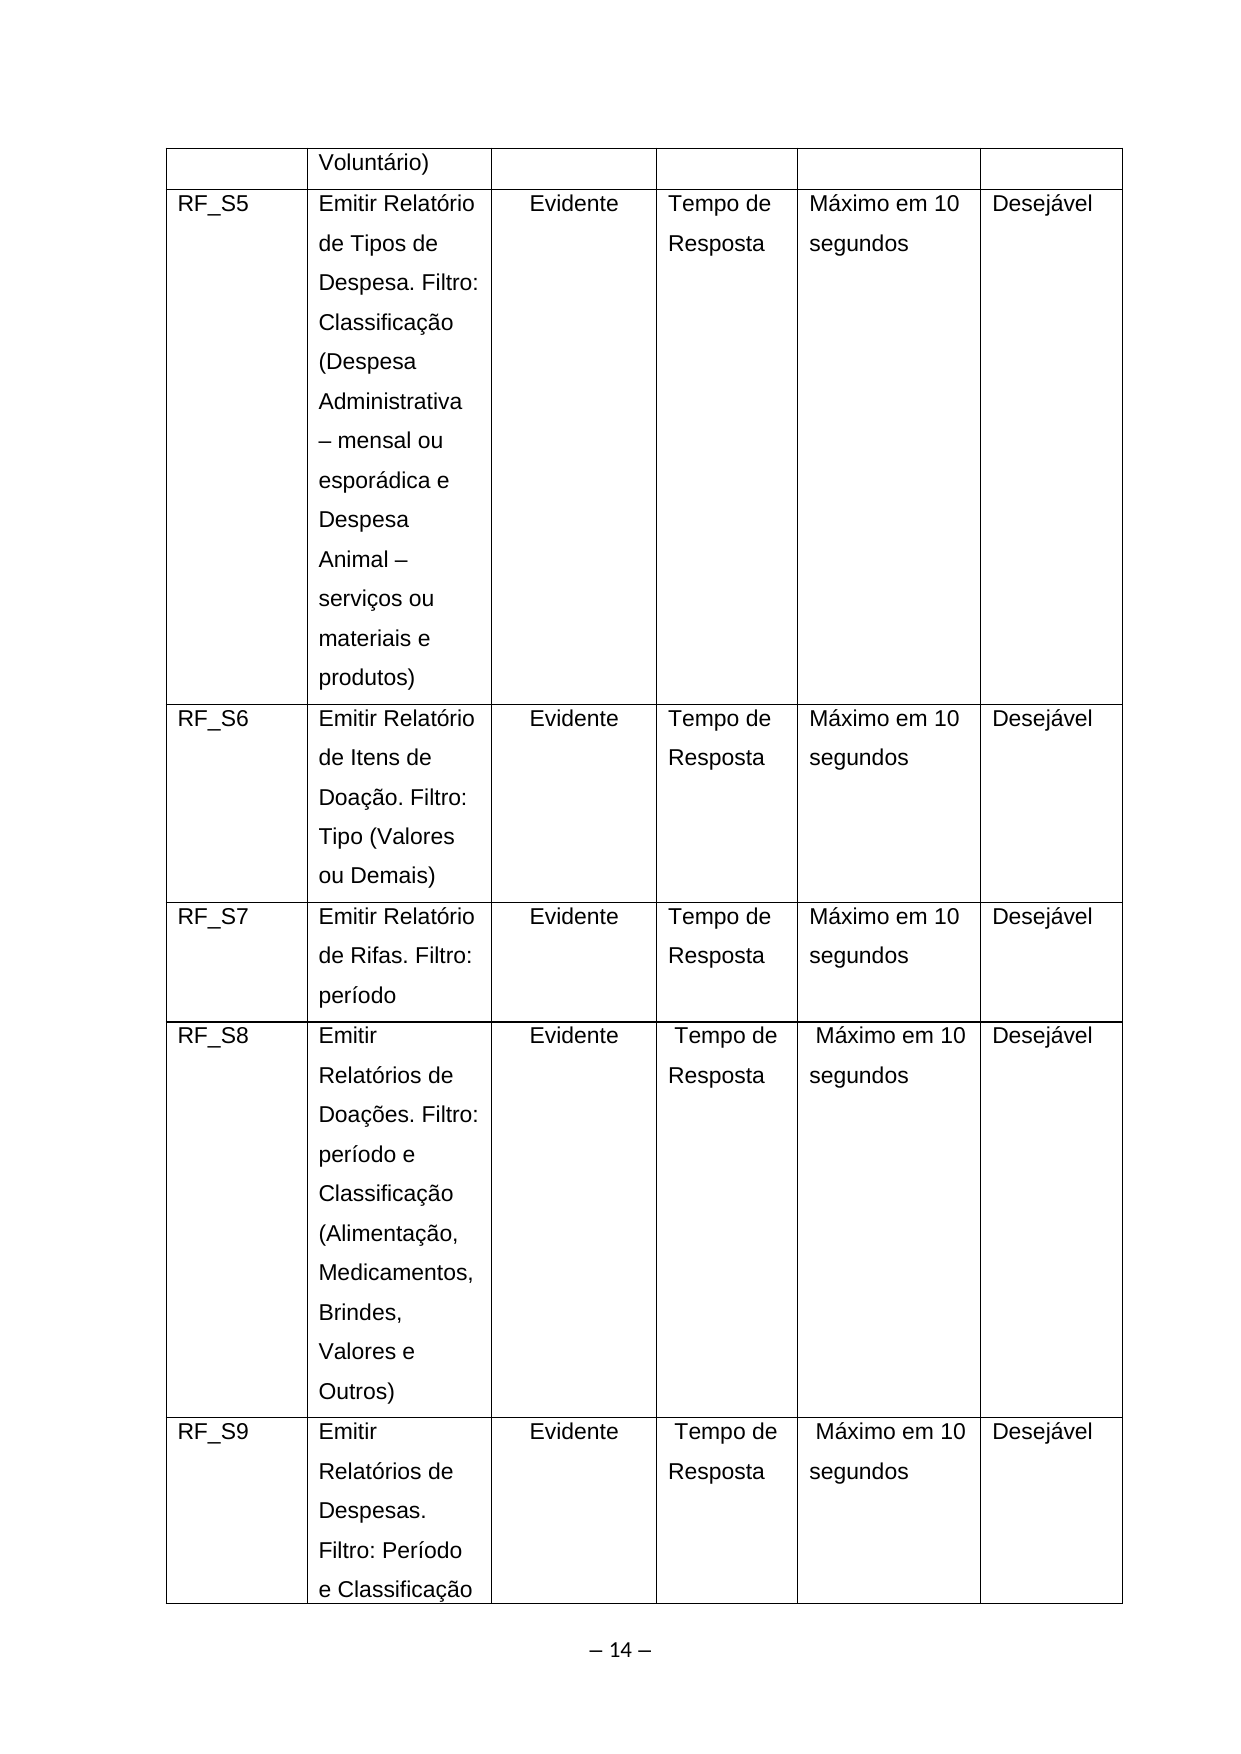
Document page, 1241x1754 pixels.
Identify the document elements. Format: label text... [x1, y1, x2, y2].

table_cell Emitir Relatórios de Despesas. Filtro: Período e Classificação [308, 1418, 491, 1603]
table_cell Emitir Relatório de Tipos de Despesa. Filtro: Classificação (Despesa Administrativa – mensal ou esporádica e Despesa Animal – serviços ou materiais e produtos) [308, 190, 491, 703]
table_cell RF_S9 [167, 1418, 307, 1603]
table_cell Tempo de Resposta [657, 903, 797, 1021]
table_cell [492, 149, 656, 189]
table_cell Desejável [981, 1418, 1122, 1603]
table_cell [981, 149, 1122, 189]
table_cell Máximo em 10 segundos [798, 903, 980, 1021]
table_cell Evidente [492, 705, 656, 902]
table_cell Evidente [492, 190, 656, 703]
table_cell Emitir Relatório de Itens de Doação. Filtro: Tipo (Valores ou Demais) [308, 705, 491, 902]
table_cell RF_S8 [167, 1023, 307, 1417]
table_cell Desejável [981, 1023, 1122, 1417]
table_cell Tempo de Resposta [657, 1023, 797, 1417]
table_cell Emitir Relatório de Rifas. Filtro: período [308, 903, 491, 1021]
table_cell Máximo em 10 segundos [798, 1418, 980, 1603]
table_cell Evidente [492, 903, 656, 1021]
table_cell Evidente [492, 1023, 656, 1417]
table_cell [798, 149, 980, 189]
table_cell [657, 149, 797, 189]
table_cell RF_S7 [167, 903, 307, 1021]
table_cell Tempo de Resposta [657, 705, 797, 902]
table_cell Desejável [981, 705, 1122, 902]
table_cell Máximo em 10 segundos [798, 1023, 980, 1417]
table_cell Tempo de Resposta [657, 190, 797, 703]
table_cell Máximo em 10 segundos [798, 190, 980, 703]
table_cell RF_S6 [167, 705, 307, 902]
table_cell RF_S5 [167, 190, 307, 703]
table_cell Máximo em 10 segundos [798, 705, 980, 902]
table_cell [167, 149, 307, 189]
table_cell Evidente [492, 1418, 656, 1603]
table_cell Emitir Relatórios de Doações. Filtro: período e Classificação (Alimentação, Medicamentos, Brindes, Valores e Outros) [308, 1023, 491, 1417]
table_cell Tempo de Resposta [657, 1418, 797, 1603]
table_cell Desejável [981, 903, 1122, 1021]
table_cell Voluntário) [308, 149, 491, 189]
table_cell Desejável [981, 190, 1122, 703]
